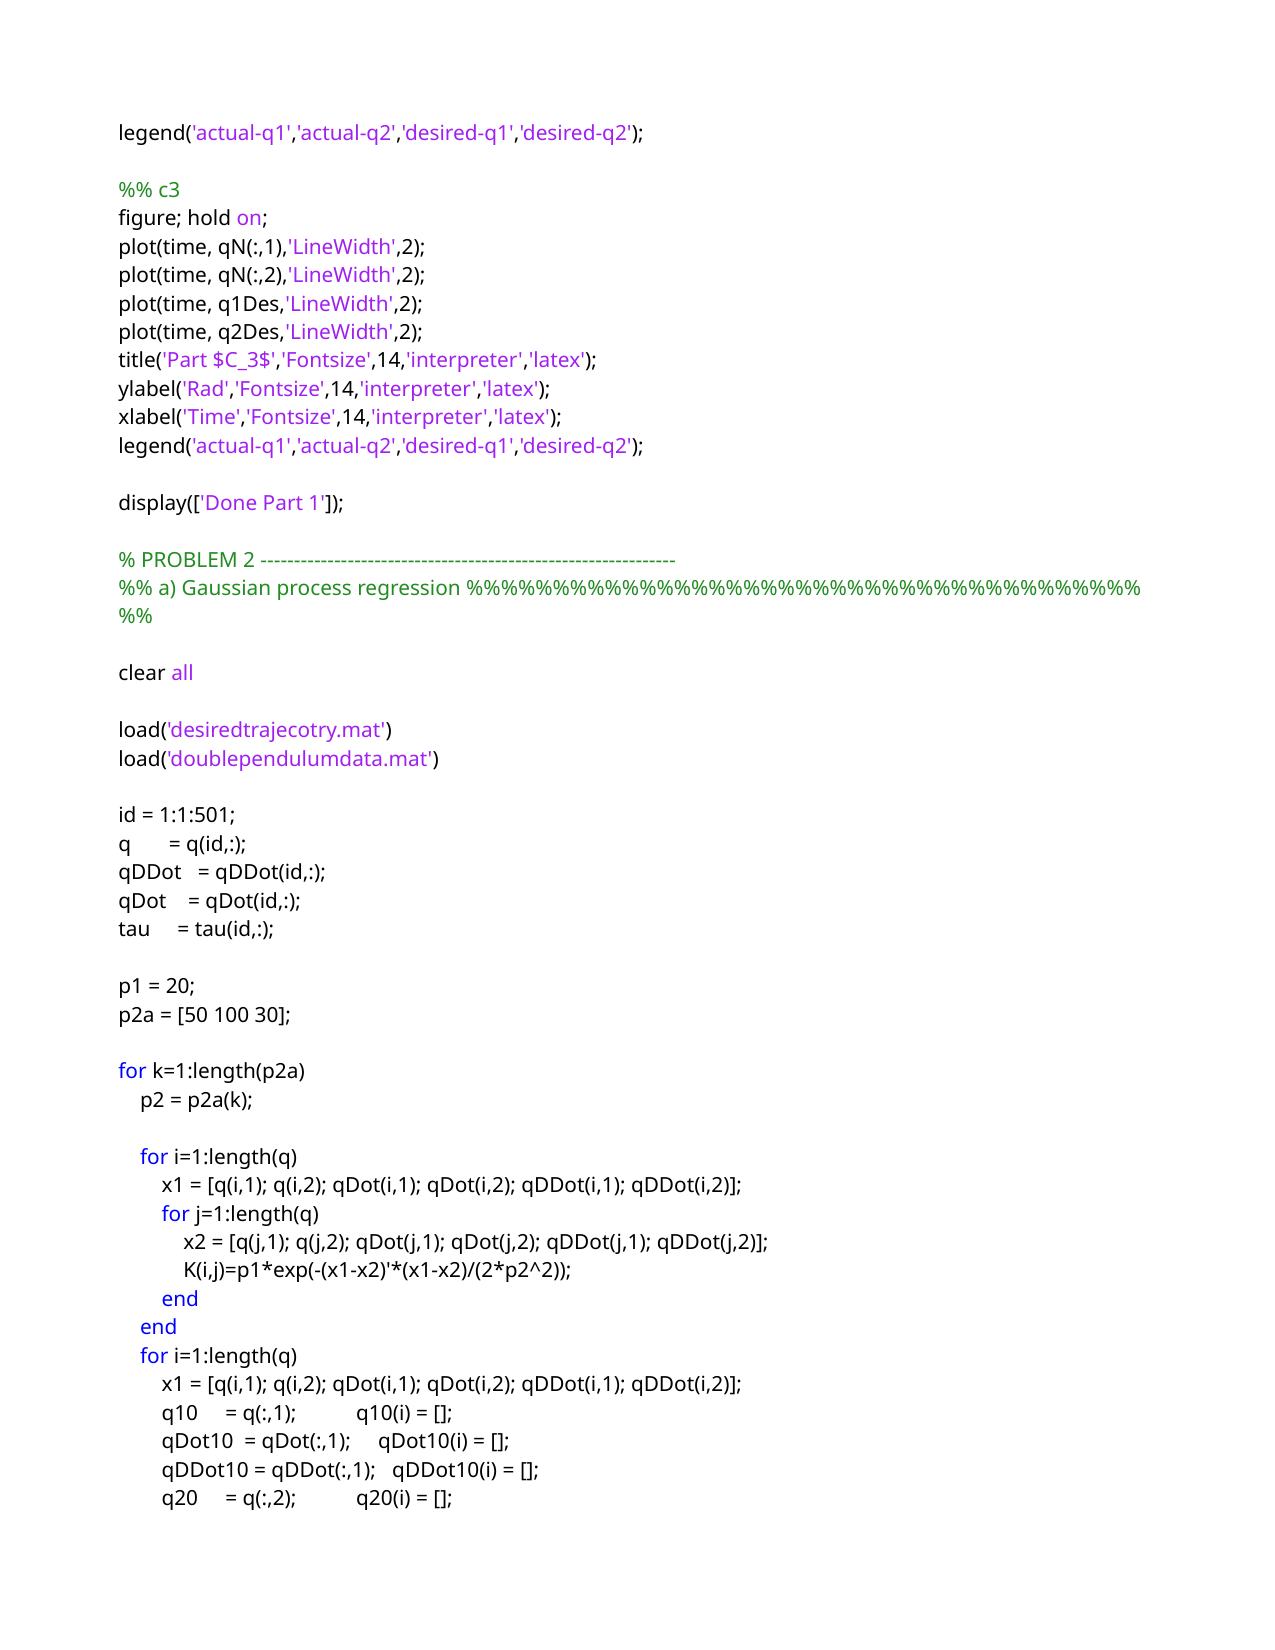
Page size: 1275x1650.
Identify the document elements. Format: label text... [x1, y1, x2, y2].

text end [118, 1312, 1157, 1341]
text p2a = [50 100 30]; [118, 1000, 1157, 1028]
text x1 = [q(i,1); q(i,2); qDot(i,1); qDot(i,2); qDDot(i,1); qDDot(i,2)]; [118, 1369, 1157, 1398]
text qDot = qDot(id,:); [118, 886, 1157, 914]
text plot(time, qN(:,1),'LineWidth',2); [118, 232, 1157, 260]
text clear all [118, 658, 1157, 687]
text qDot10 = qDot(:,1); qDot10(i) = []; [118, 1426, 1157, 1455]
text p1 = 20; [118, 971, 1157, 1000]
text figure; hold on; [118, 203, 1157, 232]
text plot(time, qN(:,2),'LineWidth',2); [118, 260, 1157, 289]
text x2 = [q(j,1); q(j,2); qDot(j,1); qDot(j,2); qDDot(j,1); qDDot(j,2)]; [118, 1227, 1157, 1256]
text qDDot10 = qDDot(:,1); qDDot10(i) = []; [118, 1455, 1157, 1483]
text load('doublependulumdata.mat') [118, 744, 1157, 772]
text for i=1:length(q) [118, 1142, 1157, 1170]
text xlabel('Time','Fontsize',14,'interpreter','latex'); [118, 402, 1157, 431]
text display(['Done Part 1']); [118, 488, 1157, 516]
text plot(time, q2Des,'LineWidth',2); [118, 317, 1157, 346]
text end [118, 1284, 1157, 1312]
text load('desiredtrajecotry.mat') [118, 715, 1157, 744]
text %% c3 [118, 175, 1157, 203]
text x1 = [q(i,1); q(i,2); qDot(i,1); qDot(i,2); qDDot(i,1); qDDot(i,2)]; [118, 1170, 1157, 1199]
text %% a) Gaussian process regression %%%%%%%%%%%%%%%%%%%%%%%%%%%%%%%%%%%%%%%%% [118, 573, 1157, 630]
text for k=1:length(p2a) [118, 1057, 1157, 1085]
text q10 = q(:,1); q10(i) = []; [118, 1398, 1157, 1426]
text for j=1:length(q) [118, 1199, 1157, 1227]
text id = 1:1:501; [118, 801, 1157, 829]
text K(i,j)=p1*exp(-(x1-x2)'*(x1-x2)/(2*p2^2)); [118, 1256, 1157, 1284]
text for i=1:length(q) [118, 1341, 1157, 1369]
text q = q(id,:); [118, 829, 1157, 857]
text ylabel('Rad','Fontsize',14,'interpreter','latex'); [118, 374, 1157, 402]
text tau = tau(id,:); [118, 914, 1157, 943]
text qDDot = qDDot(id,:); [118, 857, 1157, 886]
text % PROBLEM 2 -------------------------------------------------------------- [118, 545, 1157, 573]
text legend('actual-q1','actual-q2','desired-q1','desired-q2'); [118, 431, 1157, 459]
text title('Part $C_3$','Fontsize',14,'interpreter','latex'); [118, 346, 1157, 374]
text plot(time, q1Des,'LineWidth',2); [118, 289, 1157, 317]
text q20 = q(:,2); q20(i) = []; [118, 1483, 1157, 1512]
text legend('actual-q1','actual-q2','desired-q1','desired-q2'); [118, 118, 1157, 147]
text p2 = p2a(k); [118, 1085, 1157, 1113]
